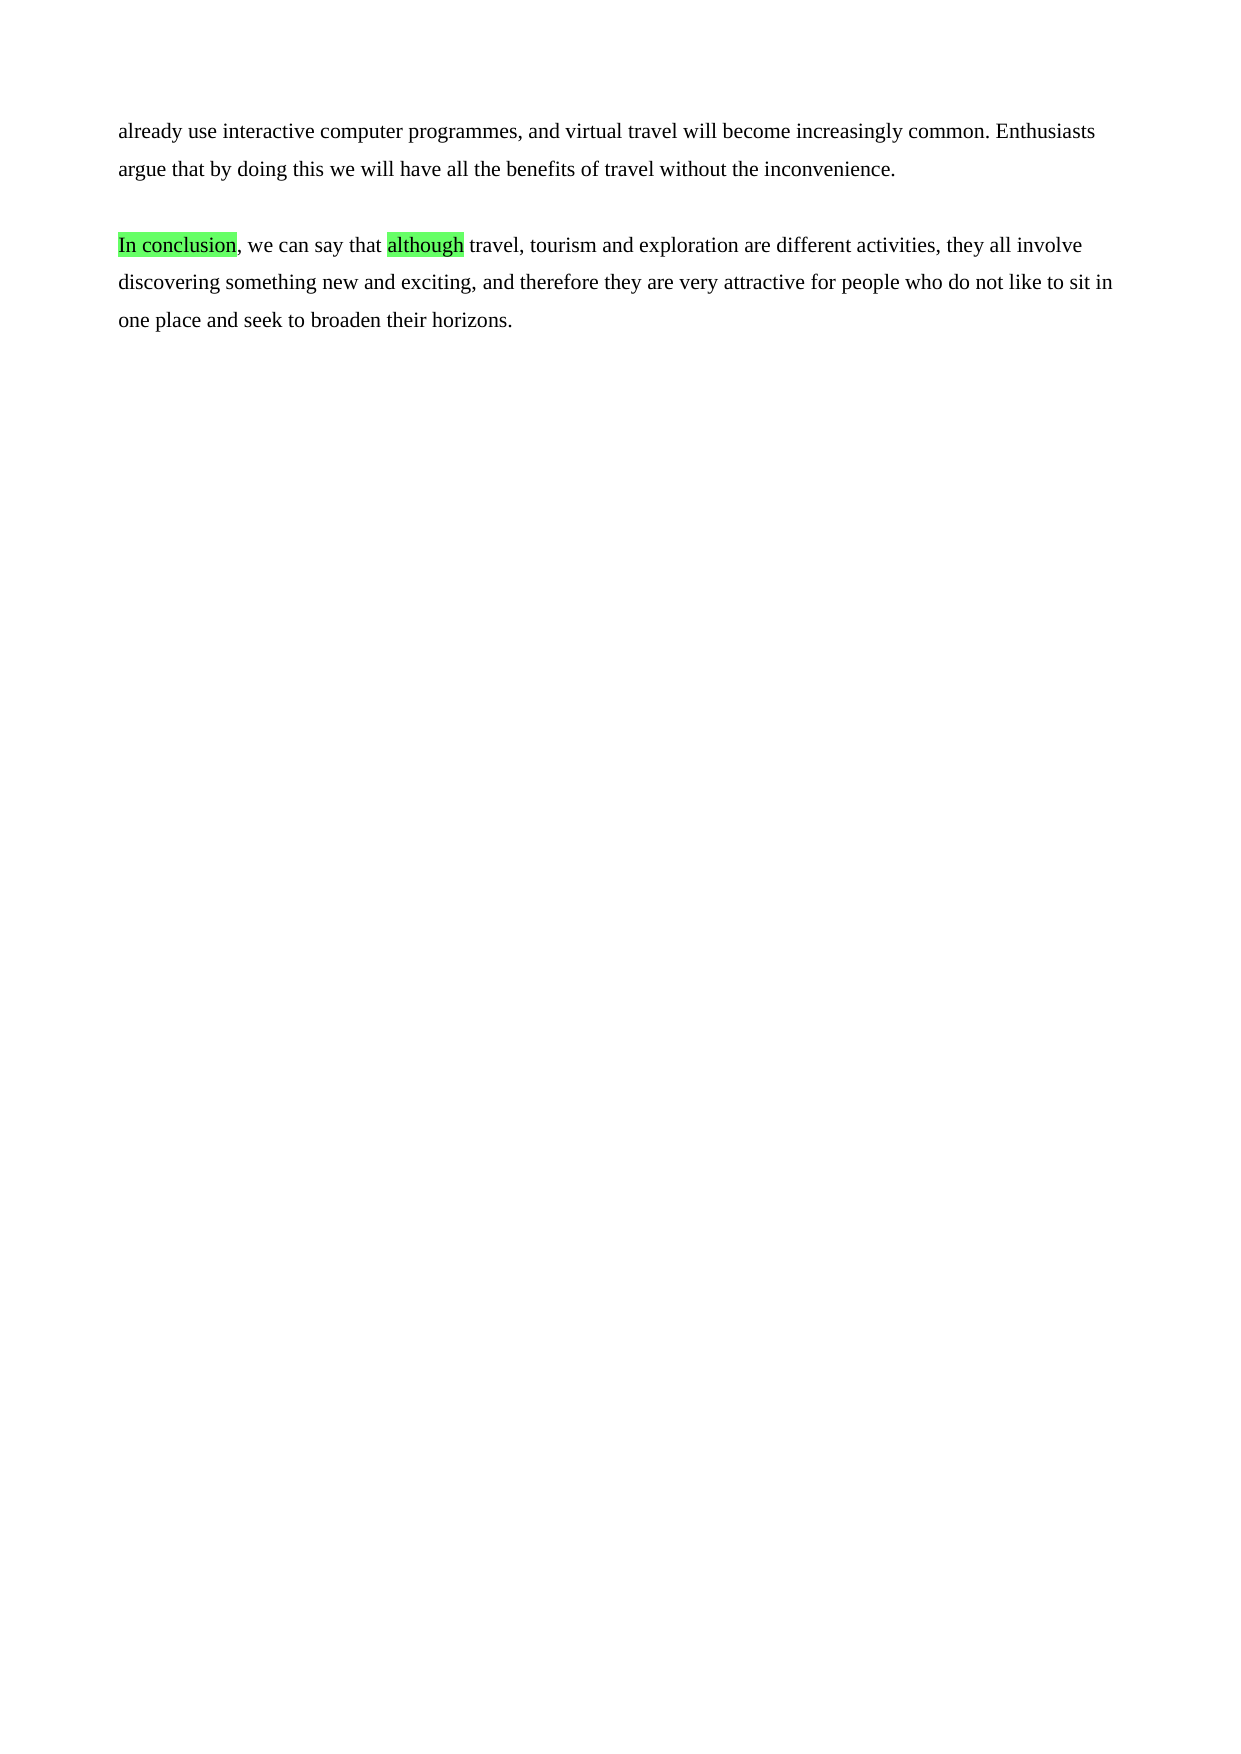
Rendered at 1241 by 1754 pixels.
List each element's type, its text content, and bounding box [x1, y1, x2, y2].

text In conclusion, we can say that although travel, tourism and exploration are different activities, they all involve discovering something new and exciting, and therefore they are very attractive for people who do not like to sit in one place and seek to broaden their horizons. [118, 232, 1122, 332]
text already use interactive computer programmes, and virtual travel will become increasingly common. Enthusiasts argue that by doing this we will have all the benefits of travel without the inconvenience. [118, 118, 1122, 181]
